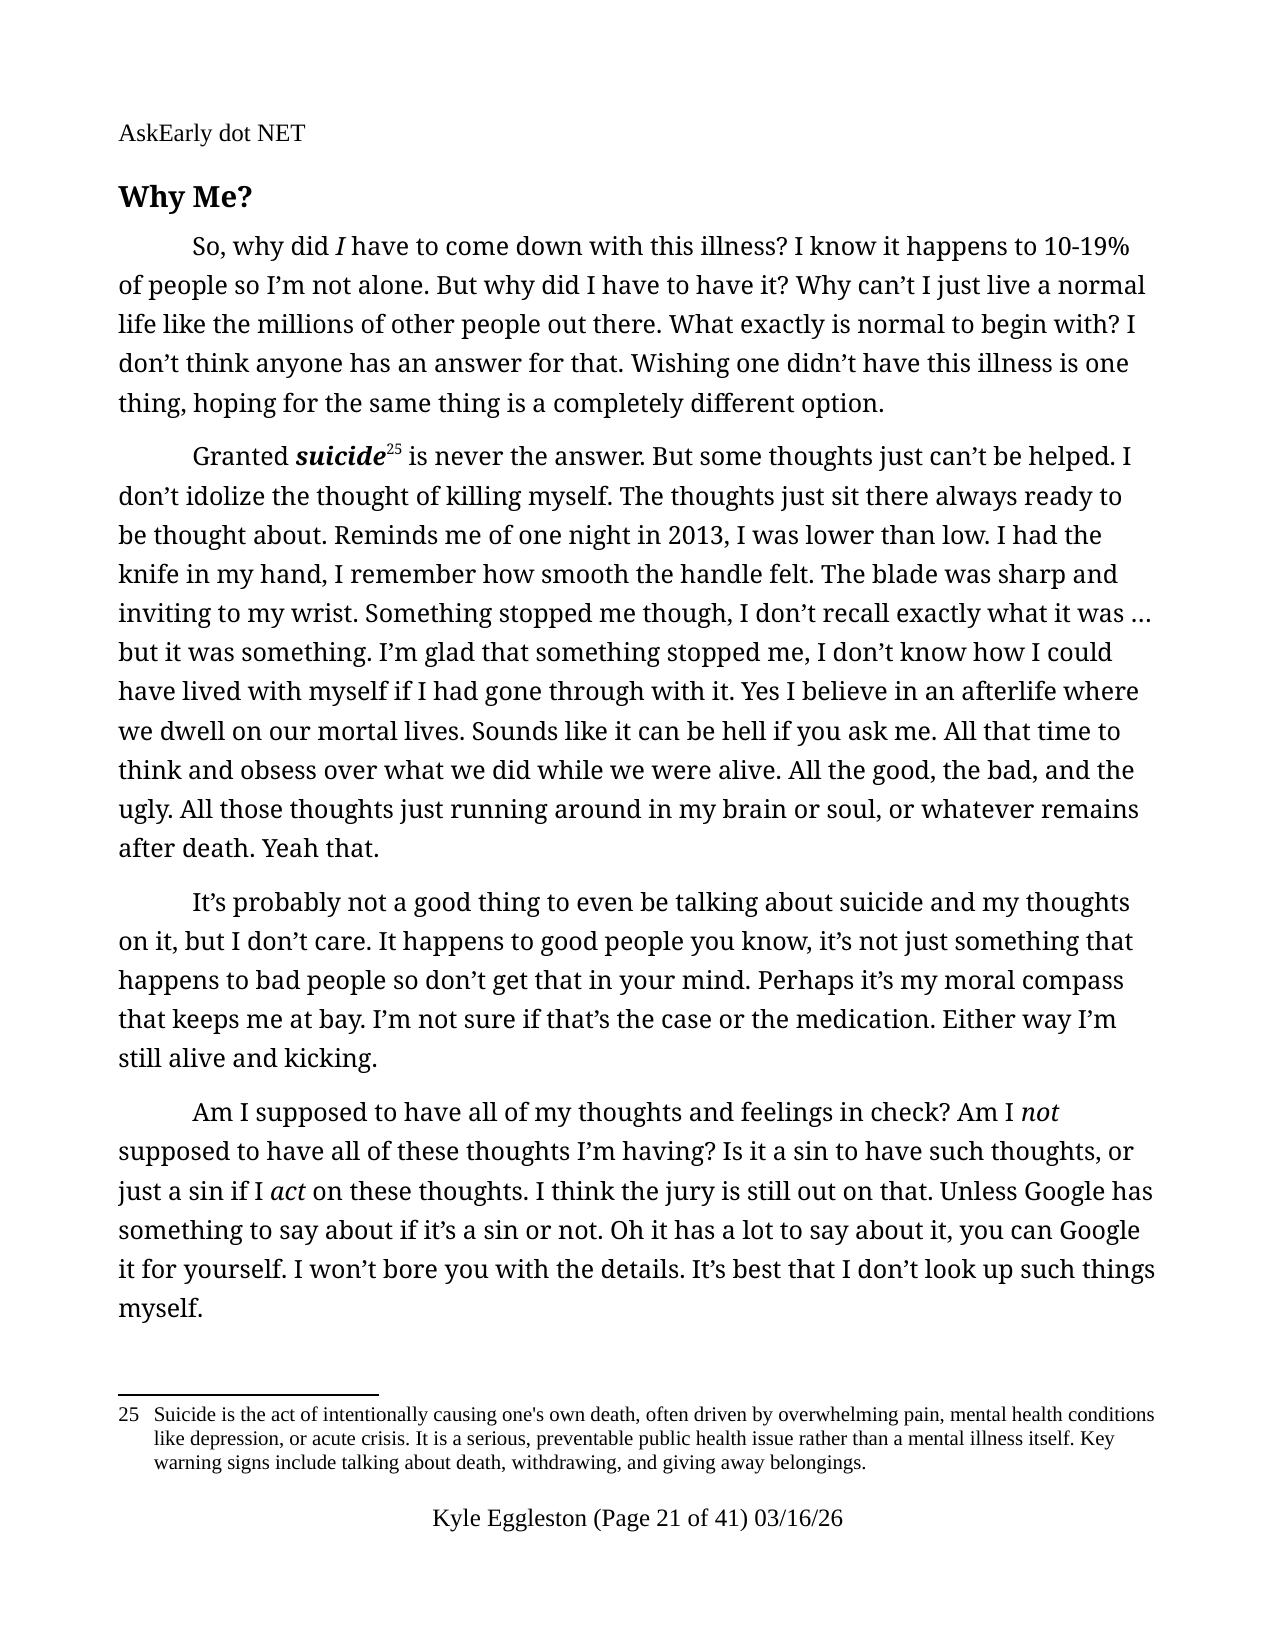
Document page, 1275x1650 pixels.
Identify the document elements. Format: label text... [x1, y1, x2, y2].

subtitle Why Me? [118, 176, 1157, 216]
text Granted suicide is never the answer. But some thoughts just can’t be helped. I don’t idolize the thought of killing myself. The thoughts just sit there always ready to be thought about. Reminds me of one night in 2013, I was lower than low. I had the knife in my hand, I remember how smooth the handle felt. The blade was sharp and inviting to my wrist. Something stopped me though, I don’t recall exactly what it was … but it was something. I’m glad that something stopped me, I don’t know how I could have lived with myself if I had gone through with it. Yes I believe in an afterlife where we dwell on our mortal lives. Sounds like it can be hell if you ask me. All that time to think and obsess over what we did while we were alive. All the good, the bad, and the ugly. All those thoughts just running around in my brain or soul, or whatever remains after death. Yeah that. [118, 439, 1157, 865]
text Suicide is the act of intentionally causing one's own death, often driven by overwhelming pain, mental health conditions like depression, or acute crisis. It is a serious, preventable public health issue rather than a mental illness itself. Key warning signs include talking about death, withdrawing, and giving away belongings. [118, 1401, 1157, 1474]
text It’s probably not a good thing to even be talking about suicide and my thoughts on it, but I don’t care. It happens to good people you know, it’s not just something that happens to bad people so don’t get that in your mind. Perhaps it’s my moral compass that keeps me at bay. I’m not sure if that’s the case or the medication. Either way I’m still alive and kicking. [118, 884, 1157, 1075]
text So, why did I have to come down with this illness? I know it happens to 10-19% of people so I’m not alone. But why did I have to have it? Why can’t I just live a normal life like the millions of other people out there. What exactly is normal to begin with? I don’t think anyone has an answer for that. Wishing one didn’t have this illness is one thing, hoping for the same thing is a completely different option. [118, 228, 1157, 419]
text Am I supposed to have all of my thoughts and feelings in check? Am I not supposed to have all of these thoughts I’m having? Is it a sin to have such thoughts, or just a sin if I act on these thoughts. I think the jury is still out on that. Unless Google has something to say about if it’s a sin or not. Oh it has a lot to say about it, you can Google it for yourself. I won’t bore you with the details. It’s best that I don’t look up such things myself. [118, 1095, 1157, 1325]
